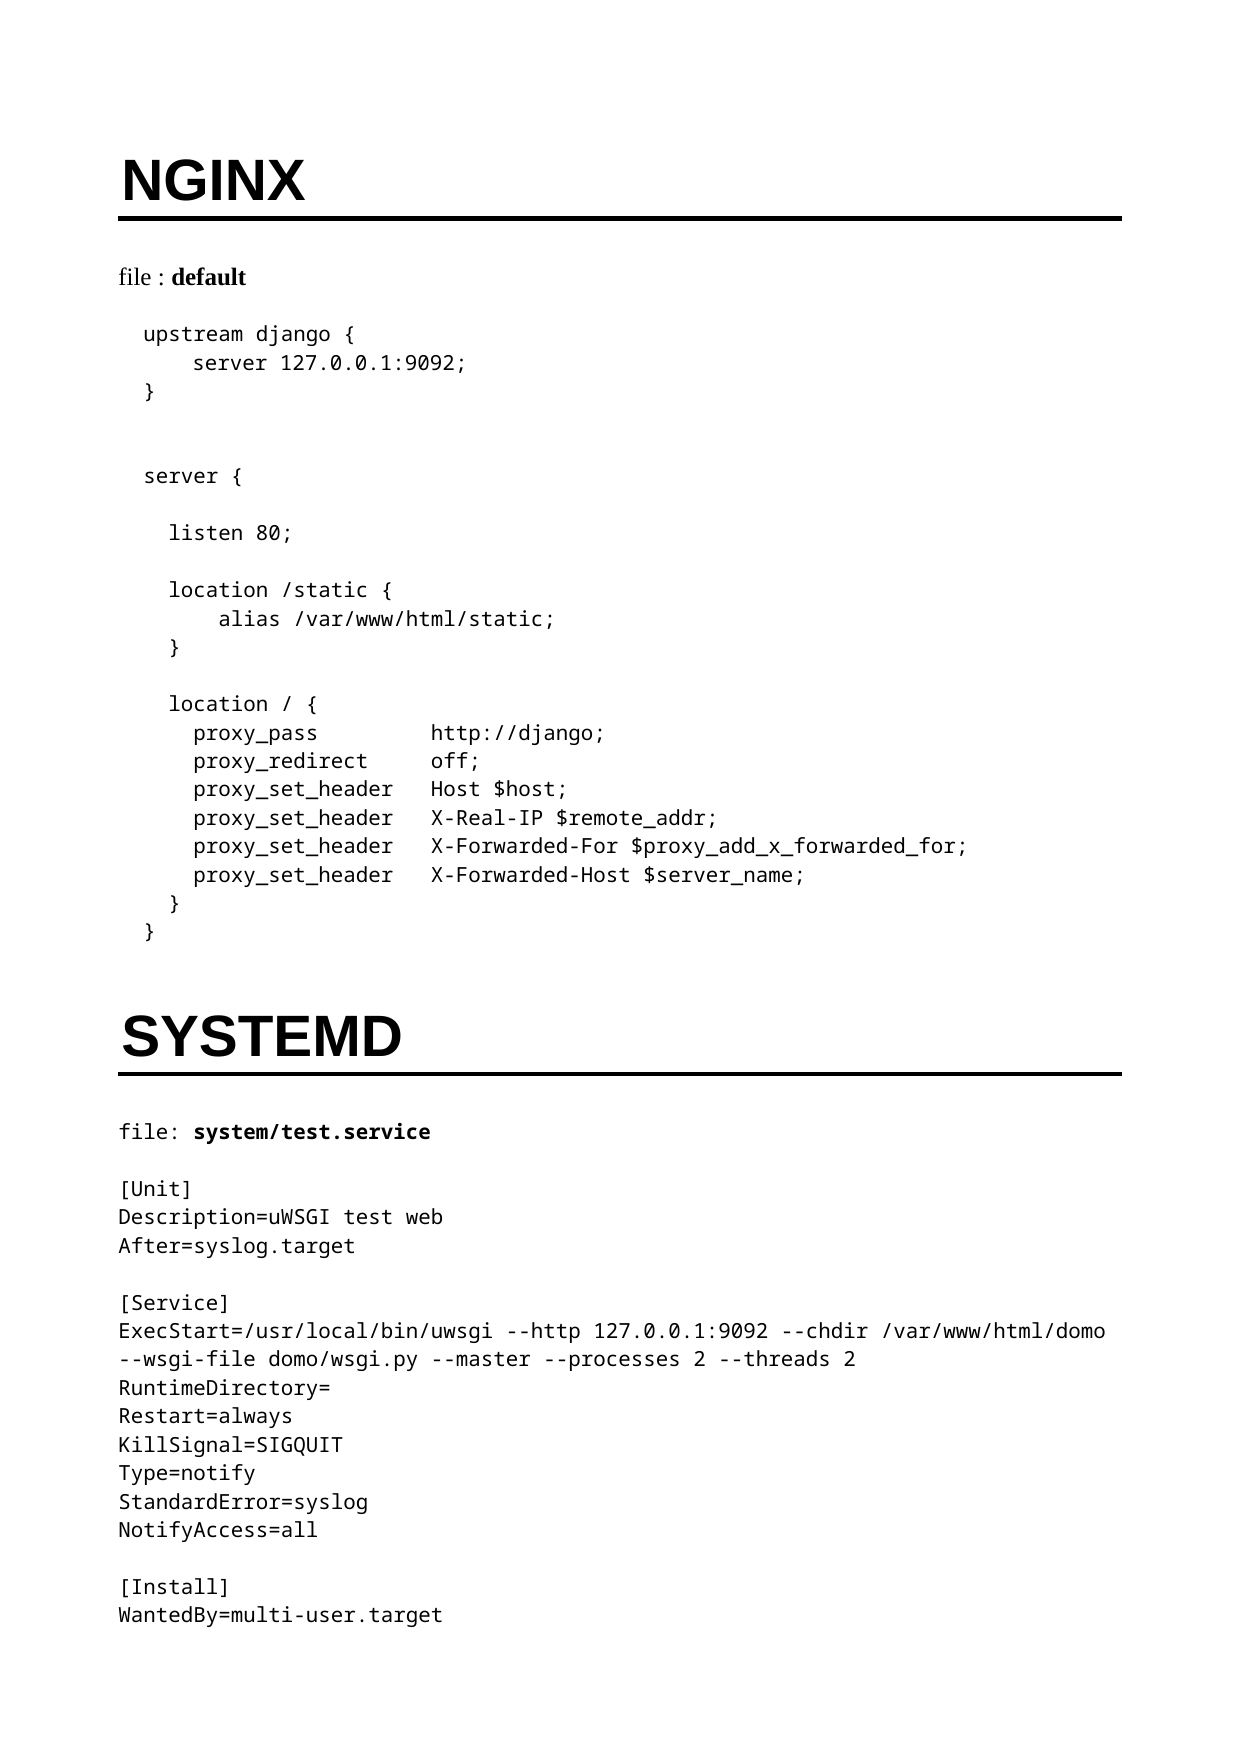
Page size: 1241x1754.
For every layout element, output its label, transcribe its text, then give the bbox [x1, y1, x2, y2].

text listen 80; [118, 518, 1122, 547]
text [Service] [118, 1288, 1122, 1316]
text alias /var/www/html/static; [118, 604, 1122, 632]
text Description=uWSGI test web [118, 1202, 1122, 1231]
text [Install] [118, 1572, 1122, 1601]
text proxy_set_header X-Forwarded-For $proxy_add_x_forwarded_for; [118, 831, 1122, 860]
text proxy_set_header X-Forwarded-Host $server_name; [118, 860, 1122, 888]
text RuntimeDirectory= [118, 1373, 1122, 1401]
text location / { [118, 689, 1122, 718]
text NotifyAccess=all [118, 1515, 1122, 1544]
text KillSignal=SIGQUIT [118, 1430, 1122, 1458]
title SYSTEMD [118, 998, 1122, 1072]
text proxy_redirect off; [118, 746, 1122, 774]
text } [118, 376, 1122, 405]
text file : default [118, 262, 1122, 291]
text } [118, 917, 1122, 945]
text proxy_set_header X-Real-IP $remote_addr; [118, 803, 1122, 831]
text After=syslog.target [118, 1231, 1122, 1259]
text location /static { [118, 575, 1122, 604]
title NGINX [118, 143, 1122, 216]
text server { [118, 462, 1122, 490]
text [Unit] [118, 1174, 1122, 1202]
text Type=notify [118, 1458, 1122, 1487]
text server 127.0.0.1:9092; [118, 348, 1122, 376]
text ExecStart=/usr/local/bin/uwsgi --http 127.0.0.1:9092 --chdir /var/www/html/domo --wsgi-file domo/wsgi.py --master --processes 2 --threads 2 [118, 1316, 1122, 1373]
text file: system/test.service [118, 1117, 1122, 1146]
text Restart=always [118, 1401, 1122, 1430]
text proxy_pass http://django; [118, 718, 1122, 746]
text } [118, 632, 1122, 661]
text StandardError=syslog [118, 1487, 1122, 1515]
text } [118, 888, 1122, 917]
text proxy_set_header Host $host; [118, 774, 1122, 803]
text upstream django { [118, 319, 1122, 348]
text WantedBy=multi-user.target [118, 1601, 1122, 1629]
